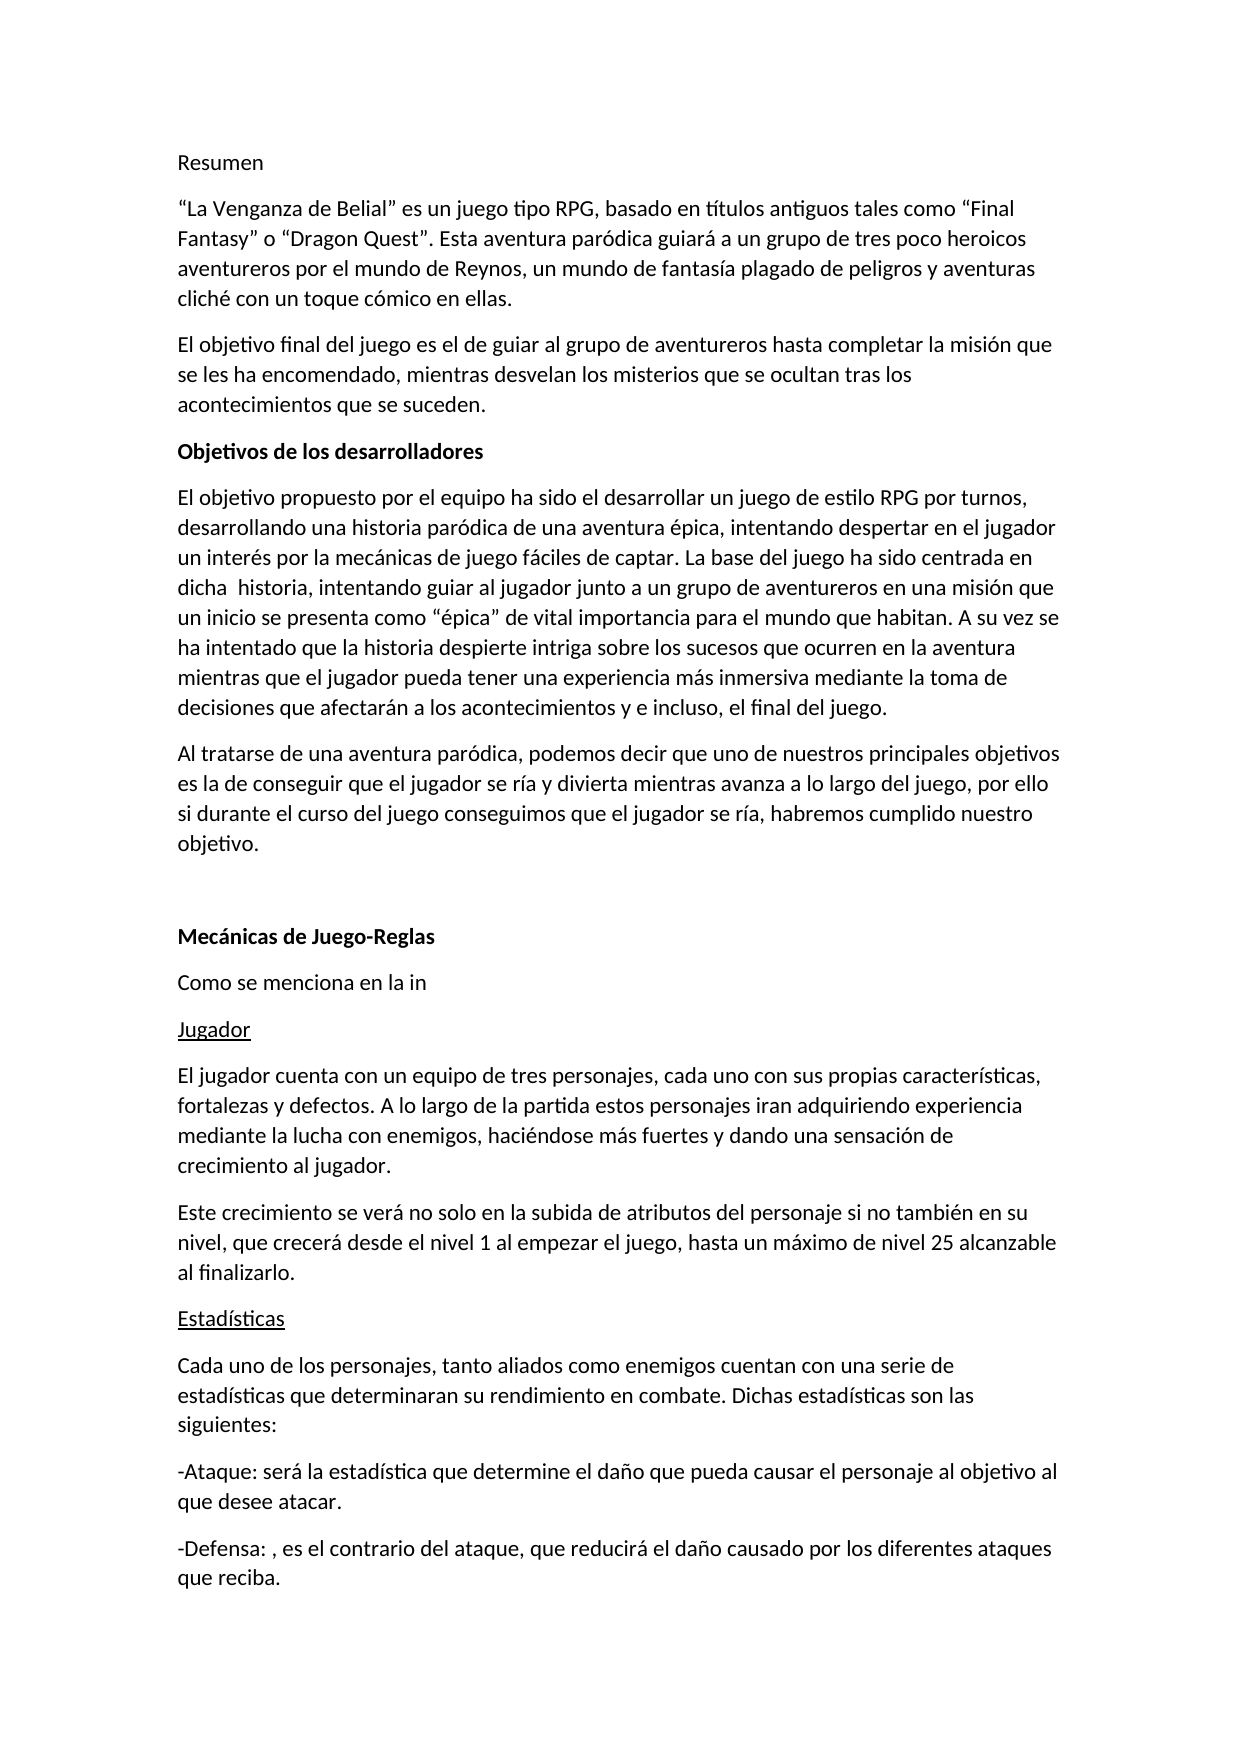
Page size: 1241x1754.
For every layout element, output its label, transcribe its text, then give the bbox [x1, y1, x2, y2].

text El objetivo final del juego es el de guiar al grupo de aventureros hasta completar la misión que se les ha encomendado, mientras desvelan los misterios que se ocultan tras los acontecimientos que se suceden. [177, 330, 1063, 418]
text El jugador cuenta con un equipo de tres personajes, cada uno con sus propias características, fortalezas y defectos. A lo largo de la partida estos personajes iran adquiriendo experiencia mediante la lucha con enemigos, haciéndose más fuertes y dando una sensación de crecimiento al jugador. [177, 1062, 1063, 1179]
text Cada uno de los personajes, tanto aliados como enemigos cuentan con una serie de estadísticas que determinaran su rendimiento en combate. Dichas estadísticas son las siguientes: [177, 1351, 1063, 1439]
text Jugador [177, 1015, 1063, 1043]
text -Defensa: , es el contrario del ataque, que reducirá el daño causado por los diferentes ataques que reciba. [177, 1534, 1063, 1592]
text Mecánicas de Juego-Reglas [177, 922, 1063, 950]
text -Ataque: será la estadística que determine el daño que pueda causar el personaje al objetivo al que desee atacar. [177, 1457, 1063, 1515]
text Como se menciona en la in [177, 968, 1063, 997]
text Resumen [177, 148, 1063, 176]
text El objetivo propuesto por el equipo ha sido el desarrollar un juego de estilo RPG por turnos, desarrollando una historia paródica de una aventura épica, intentando despertar en el jugador un interés por la mecánicas de juego fáciles de captar. La base del juego ha sido centrada en dicha historia, intentando guiar al jugador junto a un grupo de aventureros en una misión que un inicio se presenta como “épica” de vital importancia para el mundo que habitan. A su vez se ha intentado que la historia despierte intriga sobre los sucesos que ocurren en la aventura mientras que el jugador pueda tener una experiencia más inmersiva mediante la toma de decisiones que afectarán a los acontecimientos y e incluso, el final del juego. [177, 483, 1063, 721]
text Este crecimiento se verá no solo en la subida de atributos del personaje si no también en su nivel, que crecerá desde el nivel 1 al empezar el juego, hasta un máximo de nivel 25 alcanzable al finalizarlo. [177, 1198, 1063, 1286]
text Estadísticas [177, 1304, 1063, 1332]
text Al tratarse de una aventura paródica, podemos decir que uno de nuestros principales objetivos es la de conseguir que el jugador se ría y divierta mientras avanza a lo largo del juego, por ello si durante el curso del juego conseguimos que el jugador se ría, habremos cumplido nuestro objetivo. [177, 739, 1063, 857]
text “La Venganza de Belial” es un juego tipo RPG, basado en títulos antiguos tales como “Final Fantasy” o “Dragon Quest”. Esta aventura paródica guiará a un grupo de tres poco heroicos aventureros por el mundo de Reynos, un mundo de fantasía plagado de peligros y aventuras cliché con un toque cómico en ellas. [177, 194, 1063, 312]
text Objetivos de los desarrolladores [177, 437, 1063, 465]
